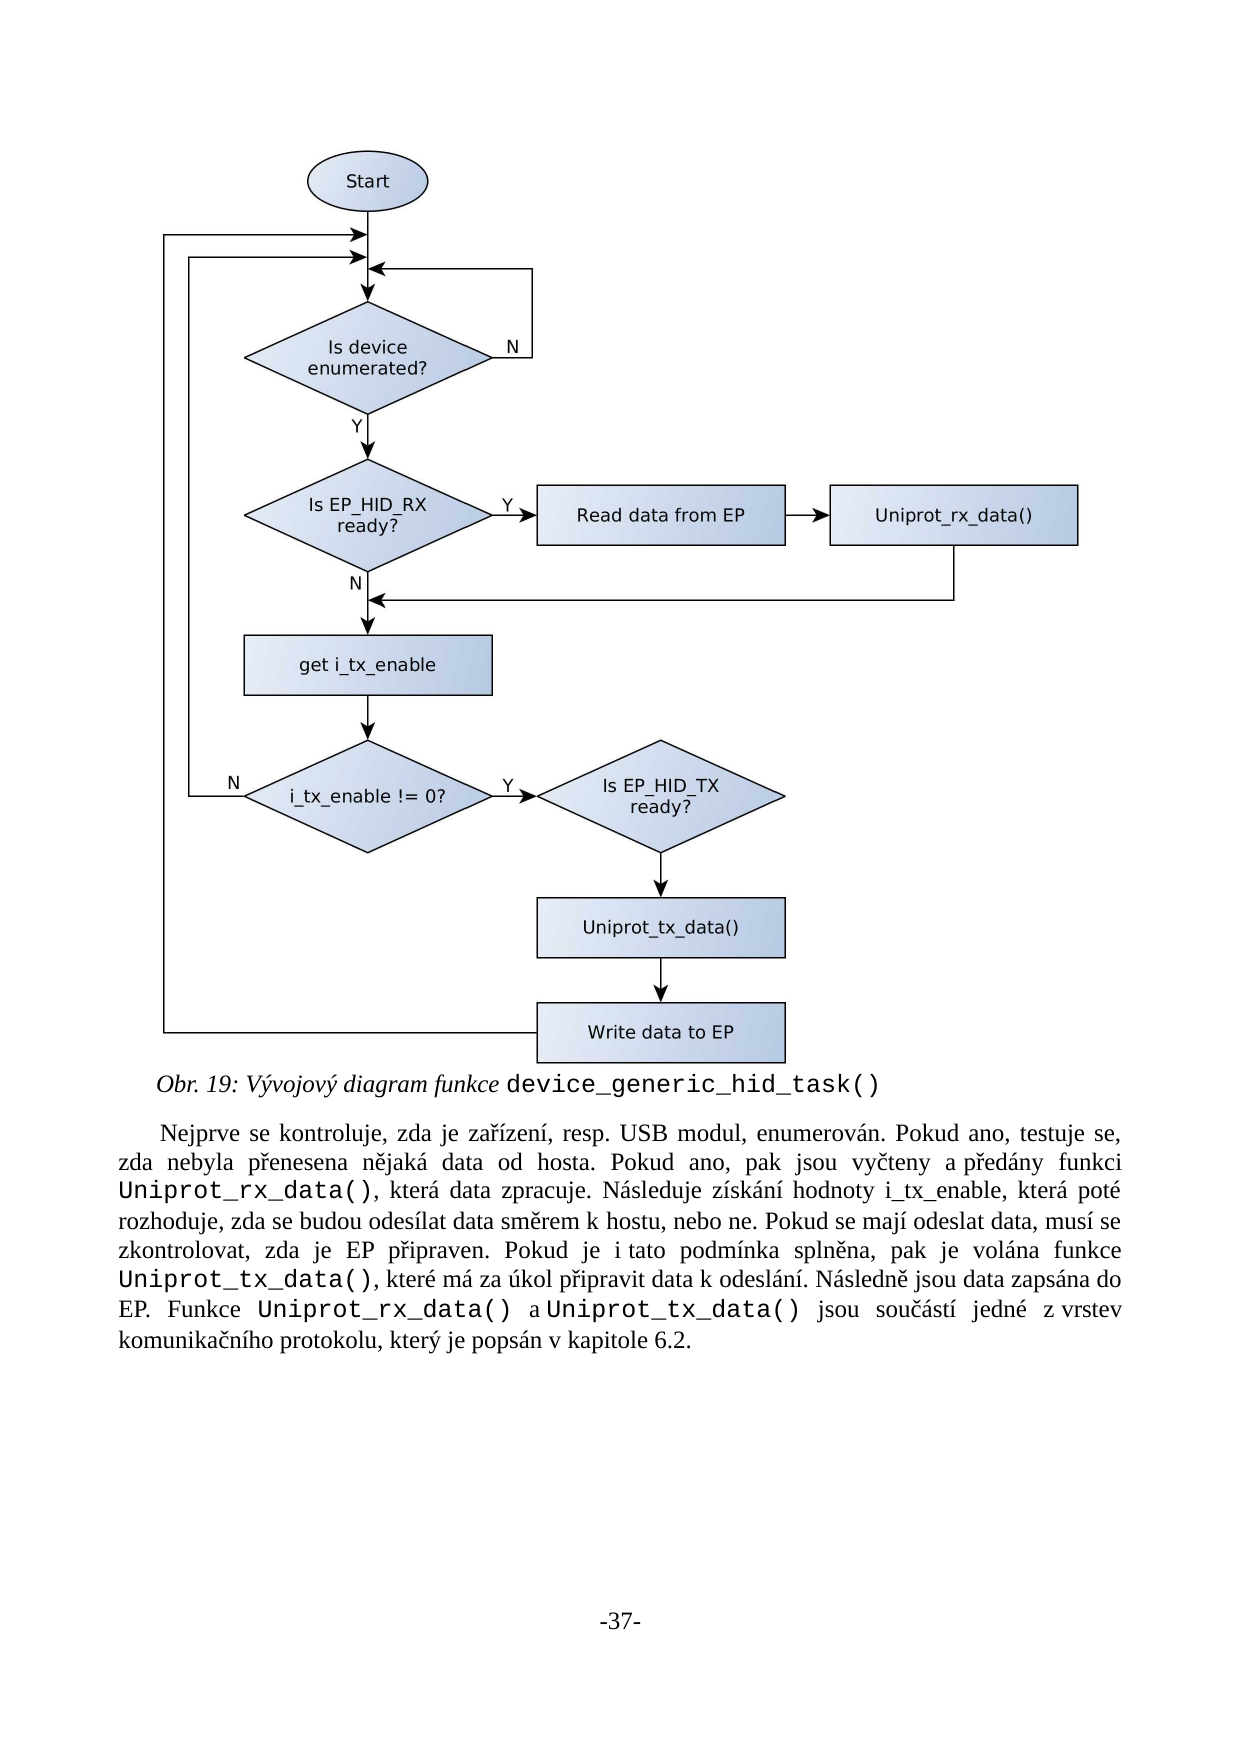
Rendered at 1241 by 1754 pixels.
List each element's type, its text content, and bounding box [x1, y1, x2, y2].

text Obr. 19: Vývojový diagram funkce device_generic_hid_task() [156, 1070, 1084, 1100]
picture [155, 142, 1085, 1070]
text Nejprve se kontroluje, zda je zařízení, resp. USB modul, enumerován. Pokud ano, testuje se, zda nebyla přenesena nějaká data od hosta. Pokud ano, pak jsou vyčteny a předány funkci Uniprot_rx_data(), která data zpracuje. Následuje získání hodnoty i_tx_enable, která poté rozhoduje, zda se budou odesílat data směrem k hostu, nebo ne. Pokud se mají odeslat data, musí se zkontrolovat, zda je EP připraven. Pokud je i tato podmínka splněna, pak je volána funkce Uniprot_tx_data(), které má za úkol připravit data k odeslání. Následně jsou data zapsána do EP. Funkce Uniprot_rx_data() a Uniprot_tx_data() jsou součástí jedné z vrstev komunikačního protokolu, který je popsán v kapitole 6.2. [118, 118, 1122, 1354]
